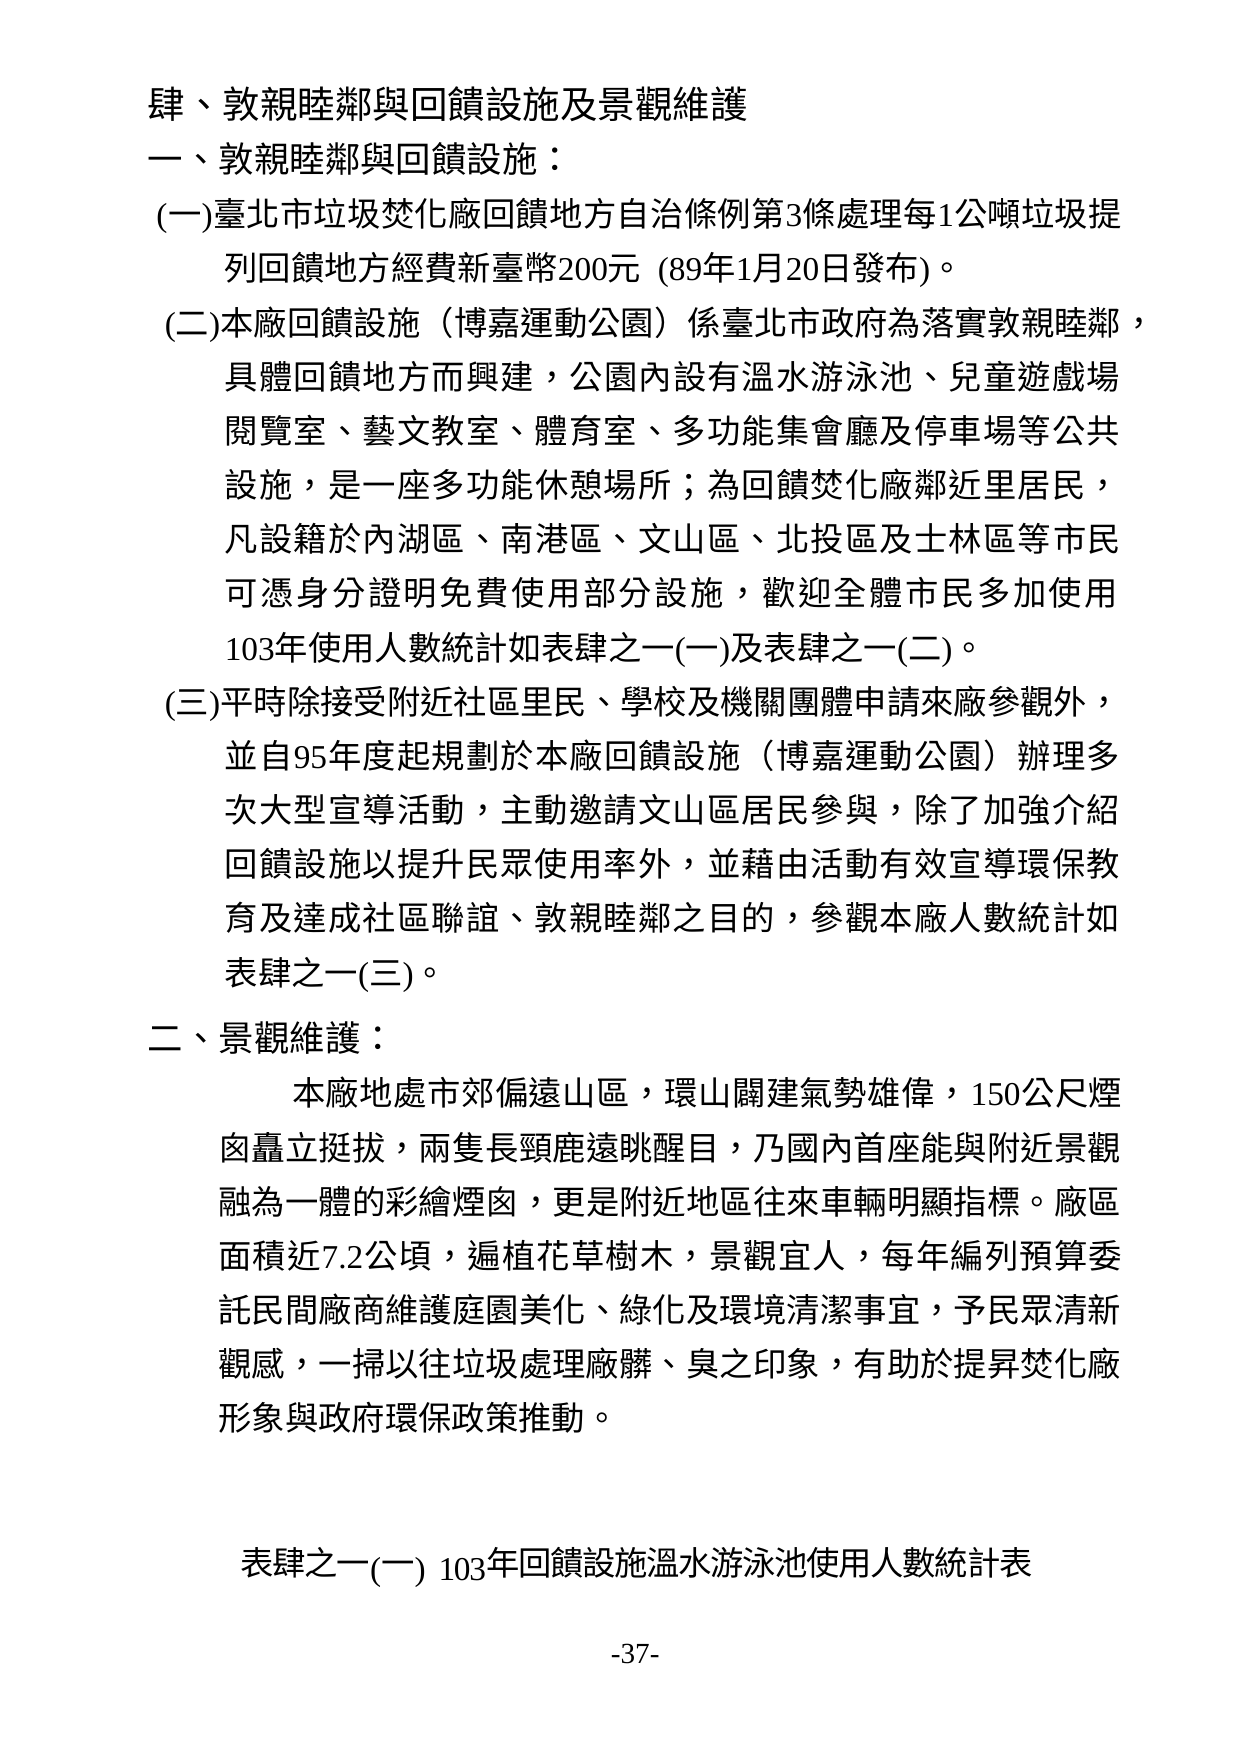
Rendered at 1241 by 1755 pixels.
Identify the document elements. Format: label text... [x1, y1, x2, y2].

text (二)本廠回饋設施（博嘉運動公園）係臺北市政府為落實敦親睦鄰，具體回饋地方而興建，公園內設有溫水游泳池、兒童遊戲場、閱覽室、藝文教室、體育室、多功能集會廳及停車場等公共設施，是一座多功能休憩場所；為回饋焚化廠鄰近里居民，凡設籍於內湖區、南港區、文山區、北投區及士林區等市民，可憑身分證明免費使用部分設施，歡迎全體市民多加使用。103年使用人數統計如表肆之一(一)及表肆之一(二)。 [164, 292, 1122, 671]
text (三)平時除接受附近社區里民、學校及機關團體申請來廠參觀外，並自95年度起規劃於本廠回饋設施（博嘉運動公園）辦理多次大型宣導活動，主動邀請文山區居民參與，除了加強介紹回饋設施以提升民眾使用率外，並藉由活動有效宣導環保教育及達成社區聯誼、敦親睦鄰之目的，參觀本廠人數統計如表肆之一(三)。 [164, 671, 1122, 996]
text 肆、敦親睦鄰與回饋設施及景觀維護 [148, 75, 1122, 129]
text 表肆之一(一) 103年回饋設施溫水游泳池使用人數統計表 [148, 1550, 1122, 1612]
text 一、敦親睦鄰與回饋設施： [148, 129, 1122, 183]
text 二、景觀維護： [148, 1008, 1122, 1062]
text 本廠地處市郊偏遠山區，環山闢建氣勢雄偉，150公尺煙囪矗立挺拔，兩隻長頸鹿遠眺醒目，乃國內首座能與附近景觀融為一體的彩繪煙囪，更是附近地區往來車輛明顯指標。廠區面積近7.2公頃，遍植花草樹木，景觀宜人，每年編列預算委託民間廠商維護庭園美化、綠化及環境清潔事宜，予民眾清新觀感，一掃以往垃圾處理廠髒、臭之印象，有助於提昇焚化廠形象與政府環保政策推動。 [218, 1062, 1122, 1442]
text (一)臺北市垃圾焚化廠回饋地方自治條例第3條處理每1公噸垃圾提列回饋地方經費新臺幣200元 (89年1月20日發布)。 [148, 183, 1122, 292]
